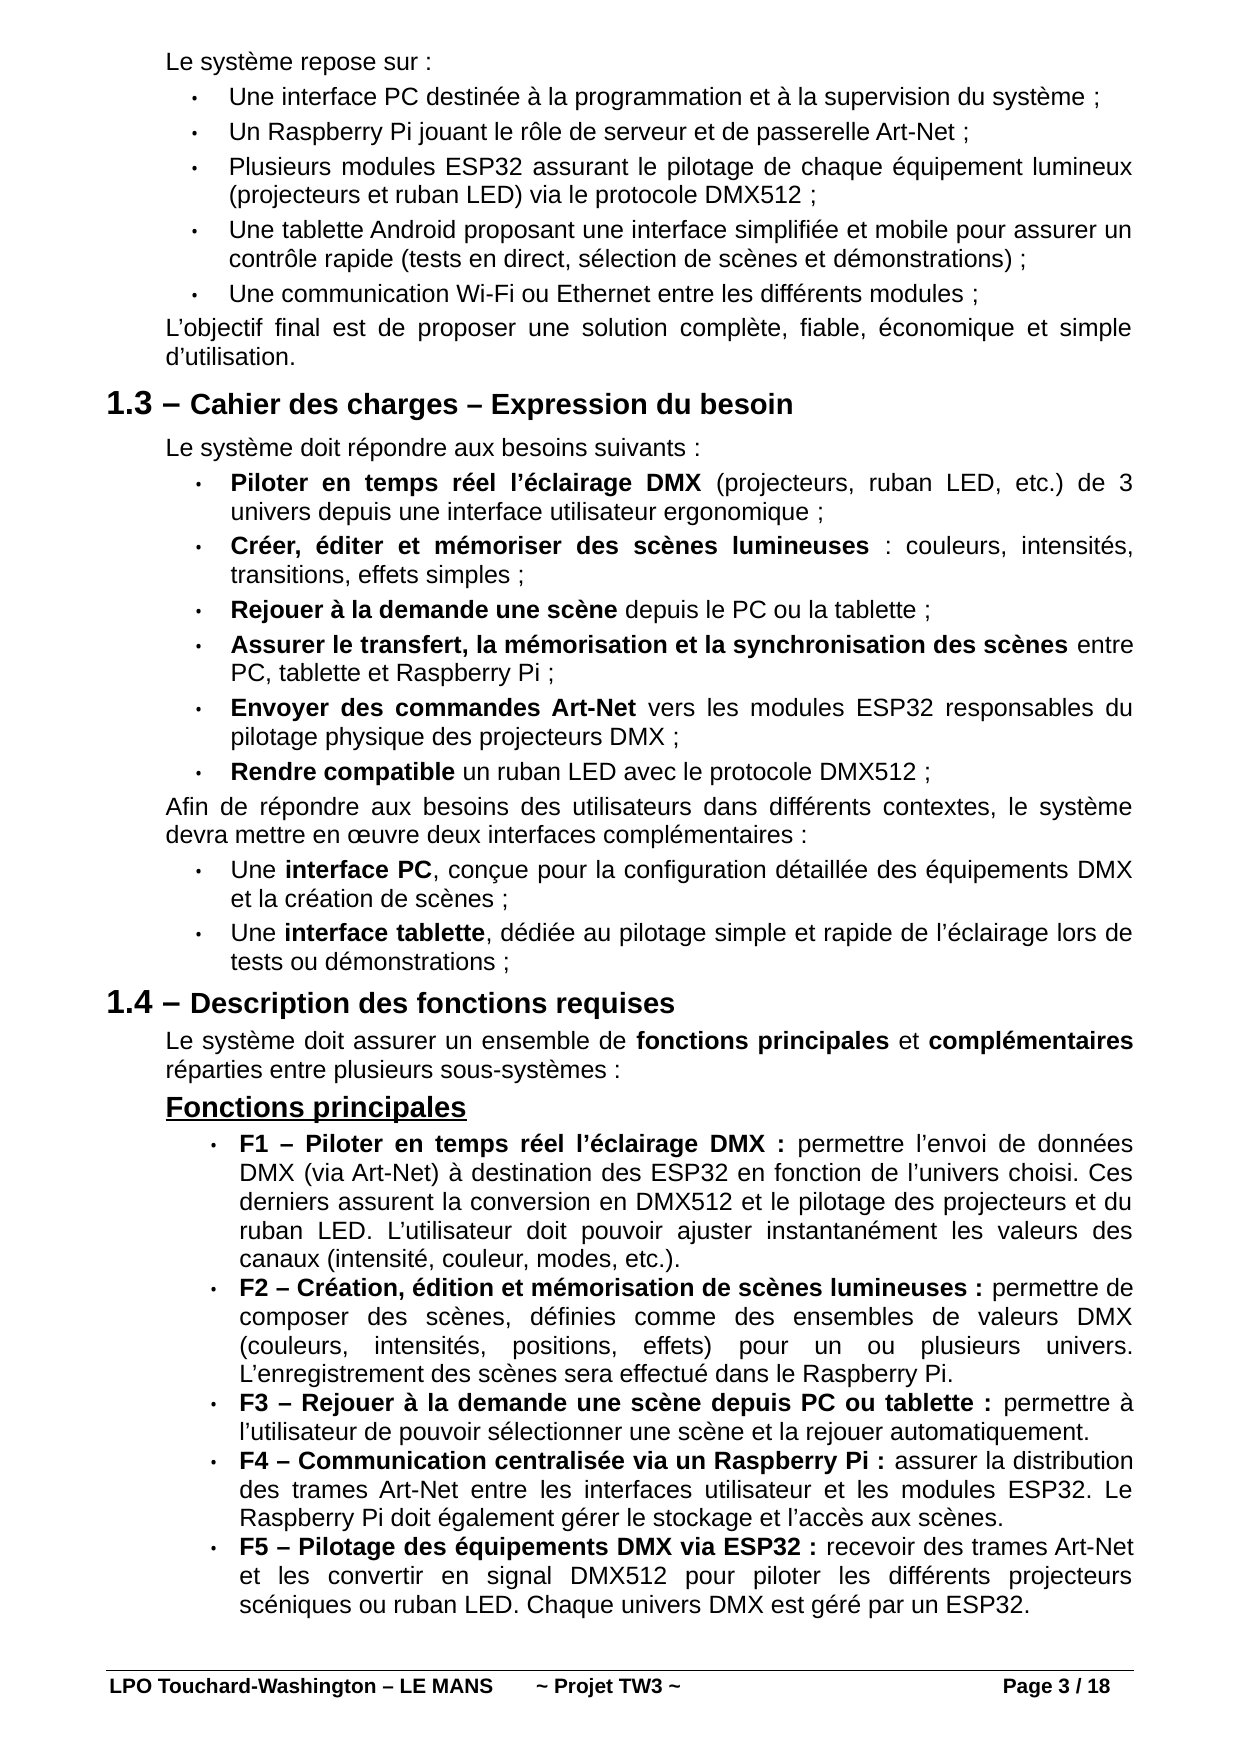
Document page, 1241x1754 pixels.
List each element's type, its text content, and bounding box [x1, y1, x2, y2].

list Rejouer à la demande une scène depuis le PC ou la tablette ; [195, 595, 1134, 624]
list F2 – Création, édition et mémorisation de scènes lumineuses : permettre de composer des scènes, définies comme des ensembles de valeurs DMX (couleurs, intensités, positions, effets) pour un ou plusieurs univers. L’enregistrement des scènes sera effectué dans le Raspberry Pi. [210, 1273, 1134, 1388]
text Le système doit répondre aux besoins suivants : [165, 433, 1134, 462]
list Une interface tablette, dédiée au pilotage simple et rapide de l’éclairage lors de tests ou démonstrations ; [195, 918, 1134, 976]
list Créer, éditer et mémoriser des scènes lumineuses : couleurs, intensités, transitions, effets simples ; [195, 531, 1134, 589]
list Une interface PC destinée à la programmation et à la supervision du système ; [191, 82, 1134, 111]
list Envoyer des commandes Art-Net vers les modules ESP32 responsables du pilotage physique des projecteurs DMX ; [195, 693, 1134, 751]
text Le système doit assurer un ensemble de fonctions principales et complémentaires réparties entre plusieurs sous-systèmes : [165, 1026, 1134, 1084]
list F3 – Rejouer à la demande une scène depuis PC ou tablette : permettre à l’utilisateur de pouvoir sélectionner une scène et la rejouer automatiquement. [210, 1388, 1134, 1446]
list F5 – Pilotage des équipements DMX via ESP32 : recevoir des trames Art-Net et les convertir en signal DMX512 pour piloter les différents projecteurs scéniques ou ruban LED. Chaque univers DMX est géré par un ESP32. [210, 1532, 1134, 1618]
subtitle Fonctions principales [165, 1090, 1134, 1123]
list Assurer le transfert, la mémorisation et la synchronisation des scènes entre PC, tablette et Raspberry Pi ; [195, 629, 1134, 687]
list Rendre compatible un ruban LED avec le protocole DMX512 ; [195, 757, 1134, 786]
subtitle Cahier des charges – Expression du besoin [106, 383, 1134, 421]
list Piloter en temps réel l’éclairage DMX (projecteurs, ruban LED, etc.) de 3 univers depuis une interface utilisateur ergonomique ; [195, 468, 1134, 525]
text Afin de répondre aux besoins des utilisateurs dans différents contextes, le système devra mettre en œuvre deux interfaces complémentaires : [165, 791, 1134, 849]
list F1 – Piloter en temps réel l’éclairage DMX : permettre l’envoi de données DMX (via Art-Net) à destination des ESP32 en fonction de l’univers choisi. Ces derniers assurent la conversion en DMX512 et le pilotage des projecteurs et du ruban LED. L’utilisateur doit pouvoir ajuster instantanément les valeurs des canaux (intensité, couleur, modes, etc.). [210, 1129, 1134, 1273]
subtitle Description des fonctions requises [106, 982, 1134, 1020]
text Le système repose sur : [165, 47, 1134, 76]
list F4 – Communication centralisée via un Raspberry Pi : assurer la distribution des trames Art-Net entre les interfaces utilisateur et les modules ESP32. Le Raspberry Pi doit également gérer le stockage et l’accès aux scènes. [210, 1446, 1134, 1532]
list Une interface PC, conçue pour la configuration détaillée des équipements DMX et la création de scènes ; [195, 855, 1134, 912]
list Une communication Wi-Fi ou Ethernet entre les différents modules ; [191, 279, 1134, 307]
list Plusieurs modules ESP32 assurant le pilotage de chaque équipement lumineux (projecteurs et ruban LED) via le protocole DMX512 ; [191, 152, 1134, 209]
text L’objectif final est de proposer une solution complète, fiable, économique et simple d’utilisation. [165, 313, 1134, 371]
list Un Raspberry Pi jouant le rôle de serveur et de passerelle Art-Net ; [191, 117, 1134, 146]
list Une tablette Android proposant une interface simplifiée et mobile pour assurer un contrôle rapide (tests en direct, sélection de scènes et démonstrations) ; [191, 215, 1134, 273]
